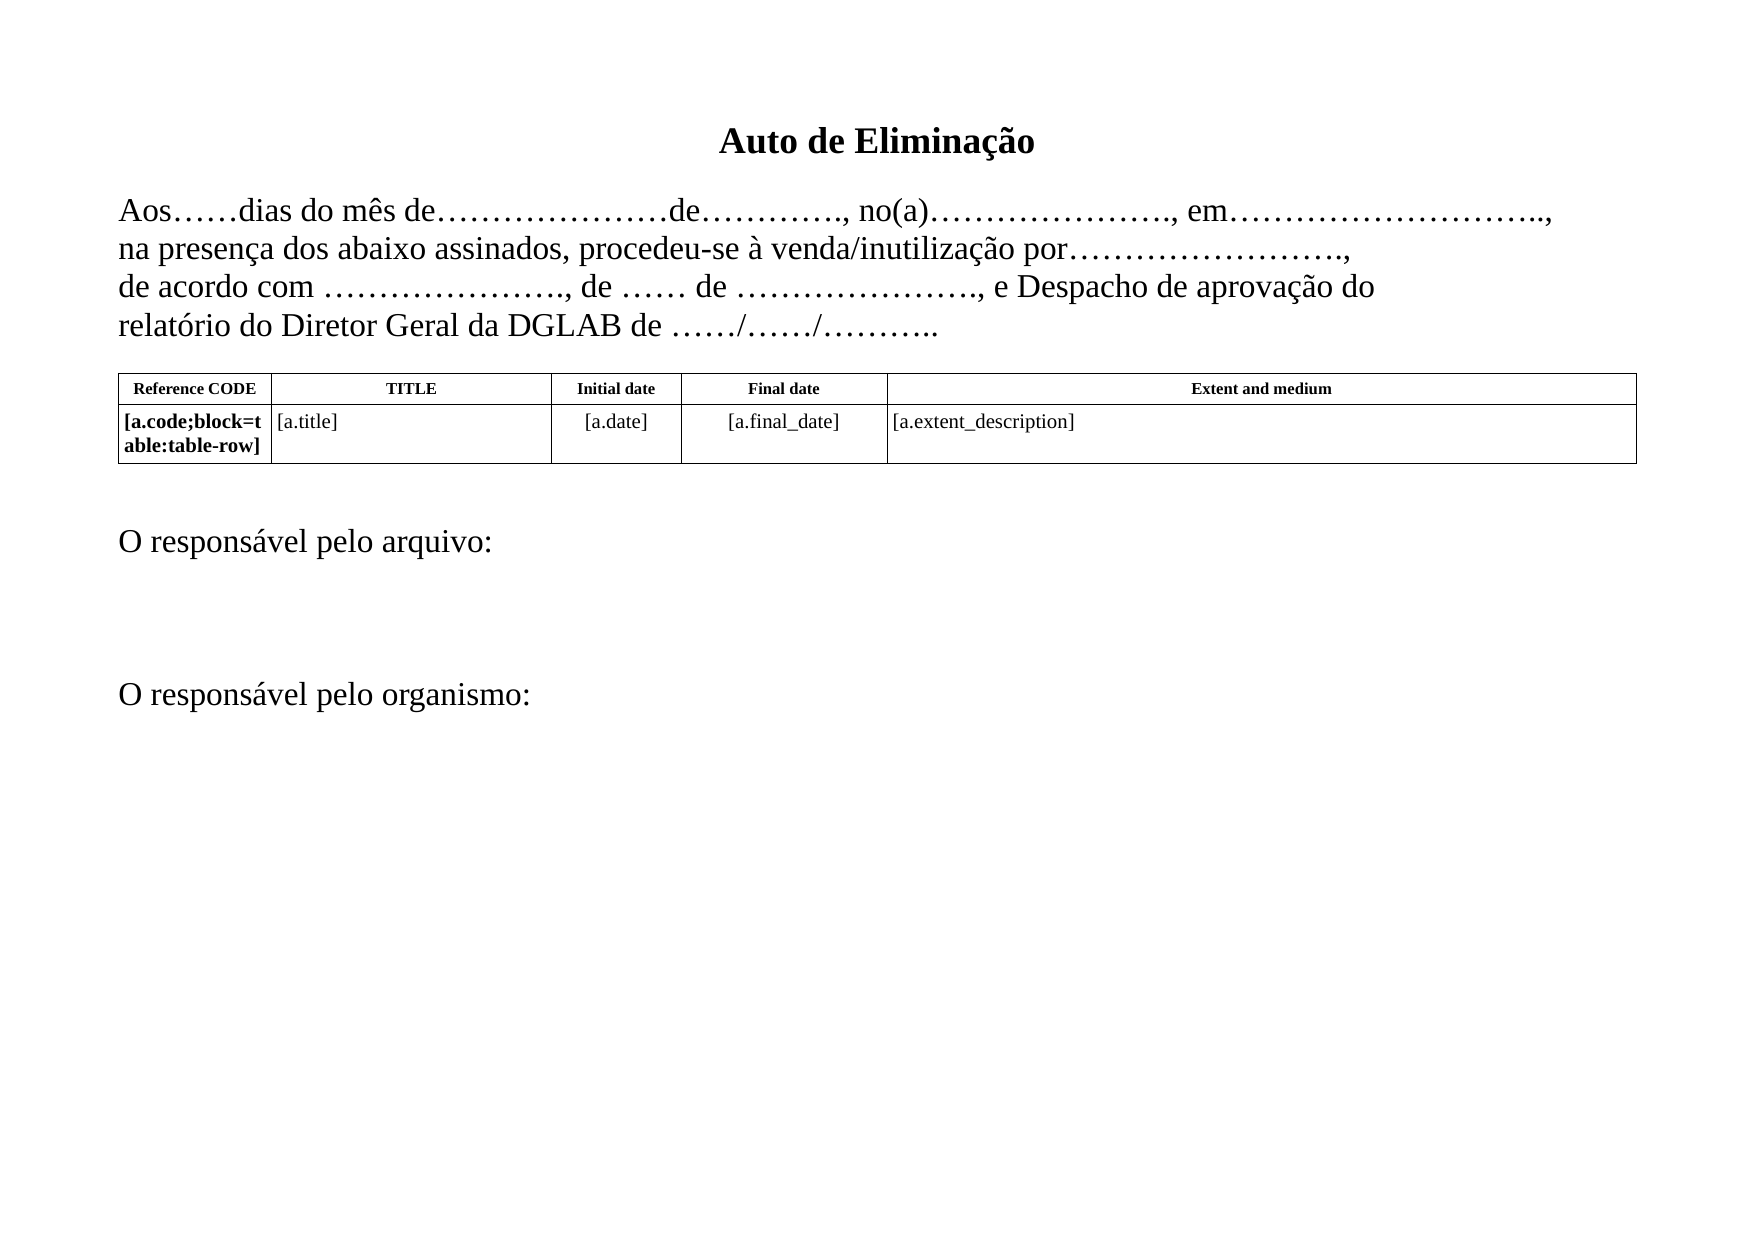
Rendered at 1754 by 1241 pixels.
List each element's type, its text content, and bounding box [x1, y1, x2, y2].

table_header Initial date [552, 374, 681, 403]
table_header TITLE [272, 374, 551, 403]
table_cell [a.date] [552, 405, 681, 463]
table_cell [a.extent_description] [888, 405, 1636, 463]
table_header Extent and medium [888, 374, 1636, 403]
table_cell [a.title] [272, 405, 551, 463]
table_cell [a.final_date] [682, 405, 887, 463]
text O responsável pelo arquivo: [118, 521, 1636, 559]
table_header Reference CODE [119, 374, 271, 403]
text O responsável pelo organismo: [118, 674, 1636, 712]
table_header Final date [682, 374, 887, 403]
table_cell [a.code;block=table:table-row] [119, 405, 271, 463]
